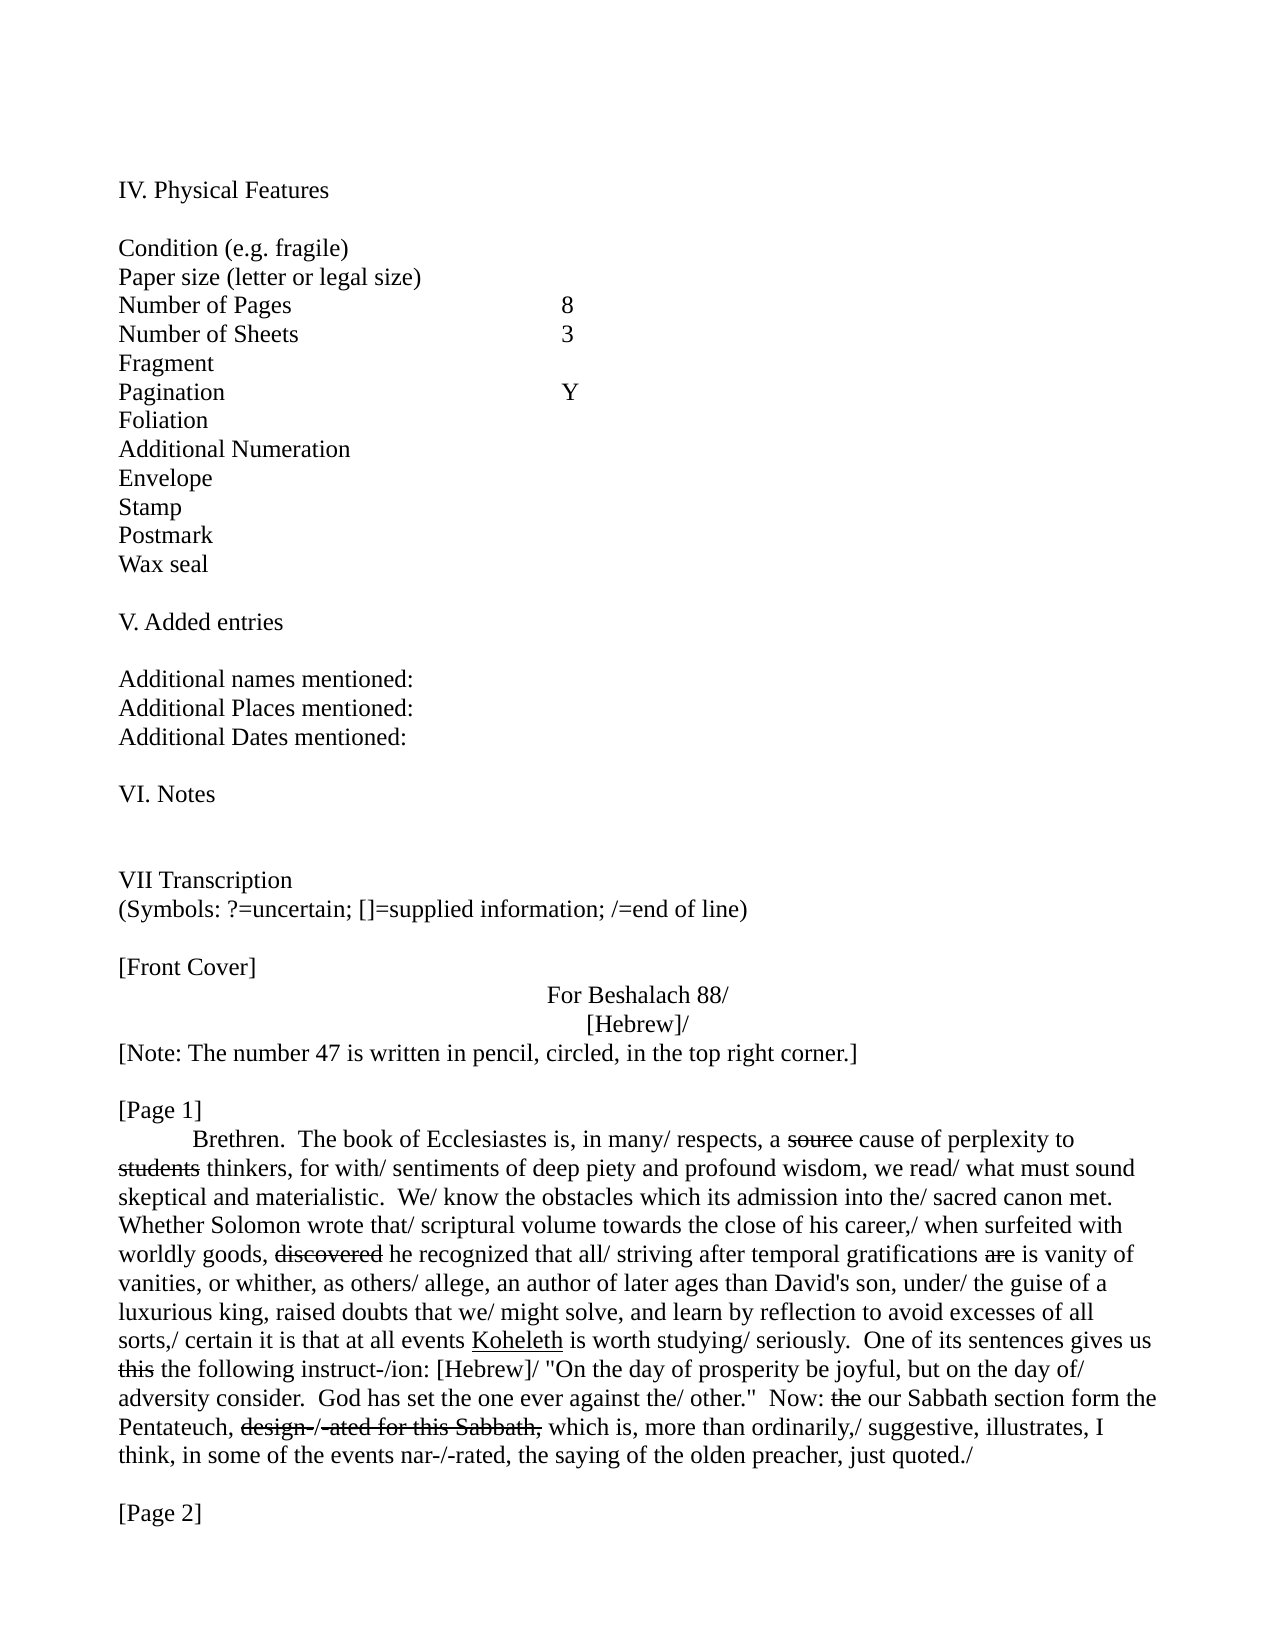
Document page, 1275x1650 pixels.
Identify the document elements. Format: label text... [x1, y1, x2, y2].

text [Front Cover] [118, 952, 1157, 981]
text Additional Numeration [118, 434, 1157, 463]
text Additional Places mentioned: [118, 693, 1157, 722]
text [Note: The number 47 is written in pencil, circled, in the top right corner.] [118, 1038, 1157, 1067]
text Condition (e.g. fragile) [118, 233, 1157, 262]
text Stamp [118, 492, 1157, 521]
text Wax seal [118, 549, 1157, 578]
text Additional names mentioned: [118, 664, 1157, 693]
text Paper size (letter or legal size) [118, 262, 1157, 291]
text VII Transcription [118, 866, 1157, 894]
text Pagination Y [118, 377, 1157, 406]
text For Beshalach 88/ [118, 981, 1157, 1009]
text Envelope [118, 463, 1157, 492]
text [Page 2] [118, 1498, 1157, 1527]
text IV. Physical Features [118, 176, 1157, 204]
text V. Added entries [118, 607, 1157, 636]
text (Symbols: ?=uncertain; []=supplied information; /=end of line) [118, 894, 1157, 923]
text Number of Pages 8 [118, 291, 1157, 319]
text Postma rk [118, 521, 1157, 549]
text [Page 1] [118, 1096, 1157, 1124]
text Number of Sheets 3 [118, 319, 1157, 348]
text VI. Notes [118, 779, 1157, 808]
text [Hebrew]/ [118, 1009, 1157, 1038]
text Brethren. The book of Ecclesiastes is, in many/ respects, a source cause of perplexity to students thinkers, for with/ sentiments of deep piety and profound wisdom, we read/ what must sound skeptical and materialistic. We/ know the obstacles which its admission into the/ sacred canon met. Whether Solomon wrote that/ scriptural volume towards the close of his career,/ when surfeited with worldly goods, discovered he recognized that all/ striving after temporal gratifications are is vanity of vanities, or whither, as others/ allege, an author of later ages than David's son, under/ the guise of a luxurious king, raised doubts that we/ might solve, and learn by reflection to avoid excesses of all sorts,/ certain it is that at all events Koheleth is worth studying/ seriously. One of its sentences gives us this the following instruct-/ion: [Hebrew]/ "On the day of prosperity be joyful, but on the day of/ adversity consider. God has set the one ever against the/ other." Now: the our Sabbath section form the Pentateuch, design-/-ated for this Sabbath, which is, more than ordinarily,/ suggestive, illustrates, I think, in some of the events nar-/-rated, the saying of the olden preacher, just quoted./ [118, 1124, 1157, 1469]
text Additional Dates mentioned: [118, 722, 1157, 751]
text Foliation [118, 406, 1157, 434]
text Fragment [118, 348, 1157, 377]
